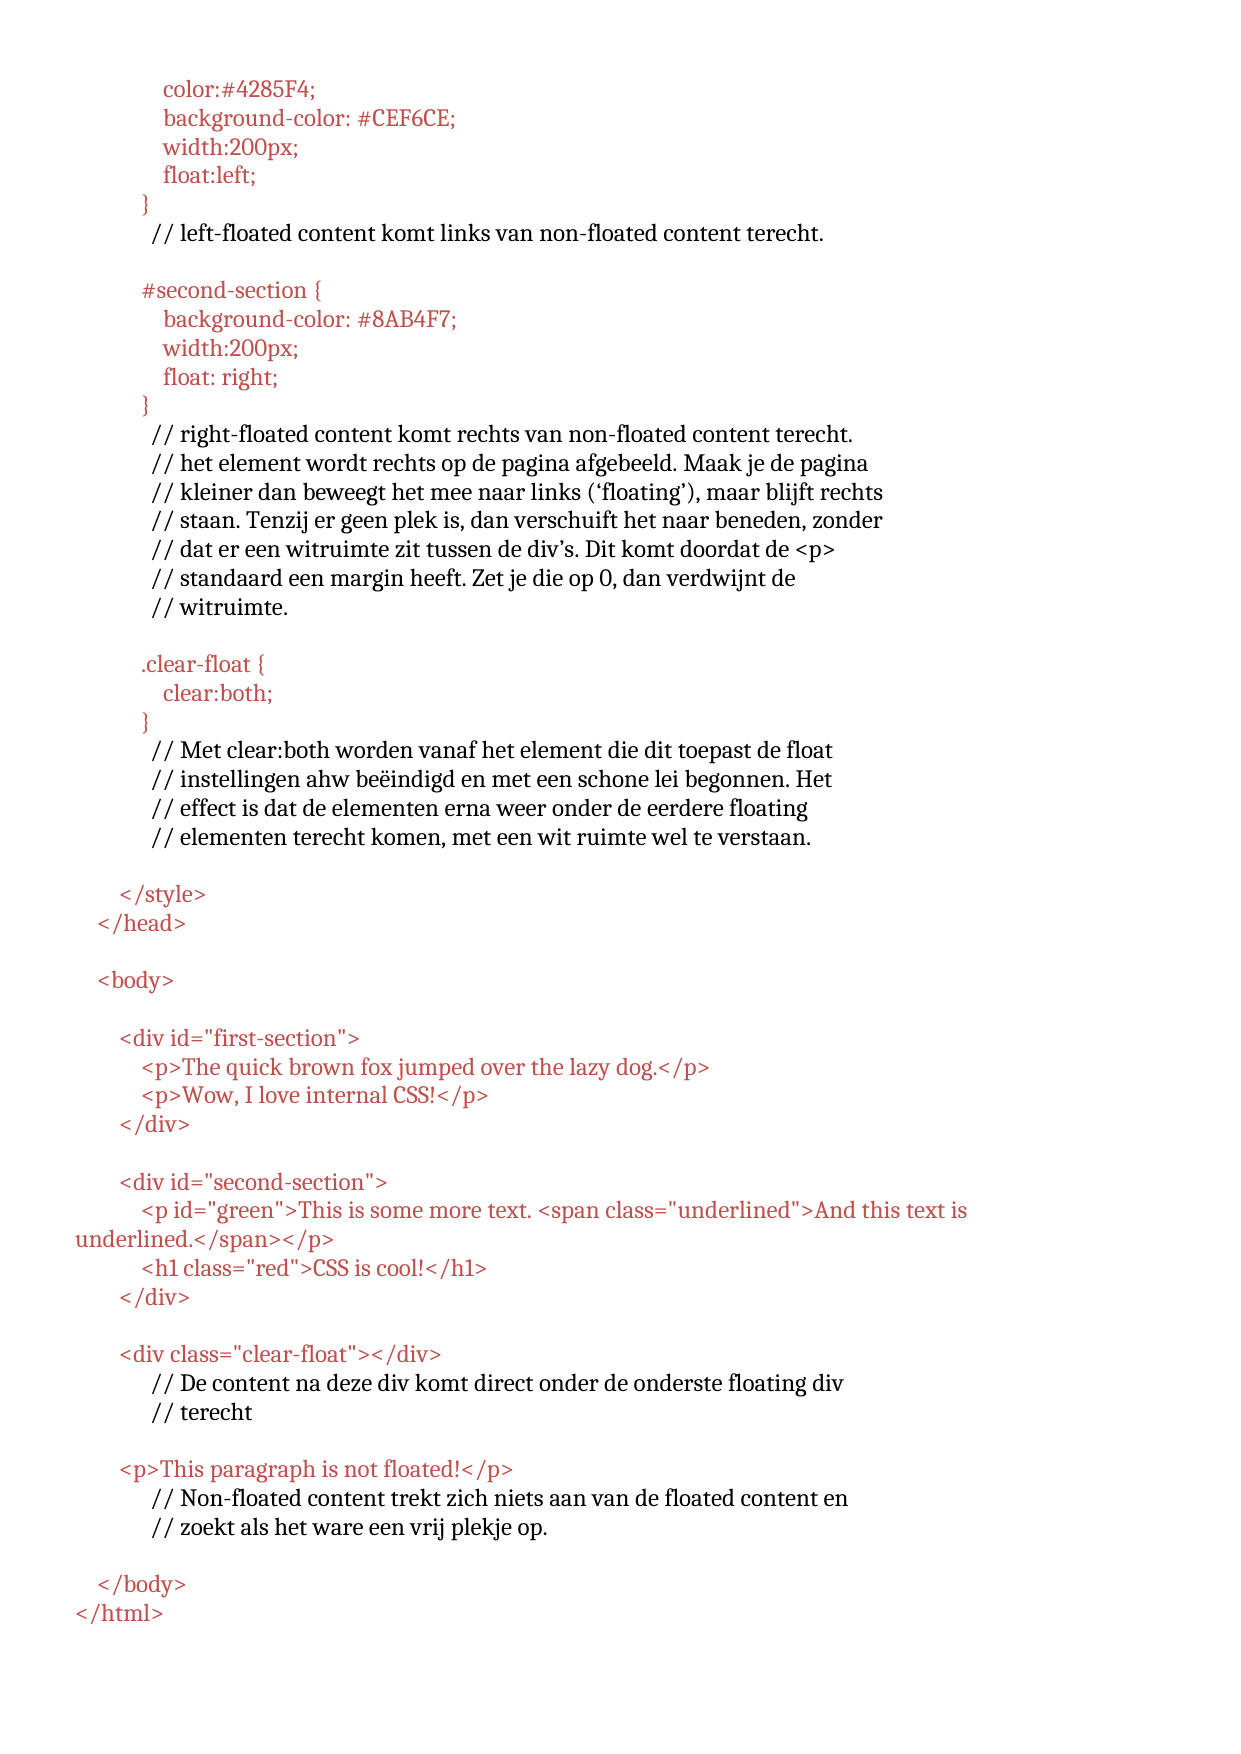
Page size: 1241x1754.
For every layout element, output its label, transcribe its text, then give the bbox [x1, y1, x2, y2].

text <h1 class="red">CSS is cool!</h1> [75, 1254, 1165, 1282]
text // kleiner dan beweegt het mee naar links (‘floating’), maar blijft rechts [75, 477, 1165, 506]
text // left-floated content komt links van non-floated content terecht. [75, 219, 1165, 247]
text <p>The quick brown fox jumped over the lazy dog.</p> [75, 1052, 1165, 1081]
text // standaard een margin heeft. Zet je die op 0, dan verdwijnt de [75, 564, 1165, 592]
text </style> [75, 880, 1165, 909]
text } [75, 707, 1165, 736]
text background-color: #CEF6CE; [75, 104, 1165, 132]
text // right-floated content komt rechts van non-floated content terecht. [75, 420, 1165, 449]
text color:#4285F4; [75, 75, 1165, 104]
text } [75, 391, 1165, 420]
text </div> [75, 1282, 1165, 1311]
text <p>This paragraph is not floated!</p> [75, 1455, 1165, 1484]
text </div> [75, 1110, 1165, 1139]
text </html> [75, 1599, 1165, 1627]
text // dat er een witruimte zit tussen de div’s. Dit komt doordat de <p> [75, 535, 1165, 564]
text float:left; [75, 161, 1165, 190]
text </body> [75, 1570, 1165, 1599]
text .clear-float { [75, 650, 1165, 679]
text // elementen terecht komen, met een wit ruimte wel te verstaan. [75, 822, 1165, 851]
text // De content na deze div komt direct onder de onderste floating div [75, 1369, 1165, 1397]
text #second-section { [75, 276, 1165, 305]
text // staan. Tenzij er geen plek is, dan verschuift het naar beneden, zonder [75, 506, 1165, 535]
text </head> [75, 909, 1165, 937]
text // terecht [75, 1397, 1165, 1426]
text <div id="second-section"> [75, 1167, 1165, 1196]
text <div id="first-section"> [75, 1024, 1165, 1052]
text width:200px; [75, 132, 1165, 161]
text // Met clear:both worden vanaf het element die dit toepast de float [75, 736, 1165, 765]
text // Non-floated content trekt zich niets aan van de floated content en [75, 1484, 1165, 1512]
text float: right; [75, 362, 1165, 391]
text background-color: #8AB4F7; [75, 305, 1165, 334]
text width:200px; [75, 334, 1165, 362]
text <div class="clear-float"></div> [75, 1340, 1165, 1369]
text } [75, 190, 1165, 219]
text <p id="green">This is some more text. <span class="underlined">And this text is underlined.</span></p> [75, 1196, 1165, 1254]
text // witruimte. [75, 592, 1165, 621]
text // zoekt als het ware een vrij plekje op. [75, 1512, 1165, 1541]
text <p>Wow, I love internal CSS!</p> [75, 1081, 1165, 1110]
text <body> [75, 966, 1165, 995]
text // effect is dat de elementen erna weer onder de eerdere floating [75, 794, 1165, 822]
text // instellingen ahw beëindigd en met een schone lei begonnen. Het [75, 765, 1165, 794]
text clear:both; [75, 679, 1165, 707]
text // het element wordt rechts op de pagina afgebeeld. Maak je de pagina [75, 449, 1165, 477]
